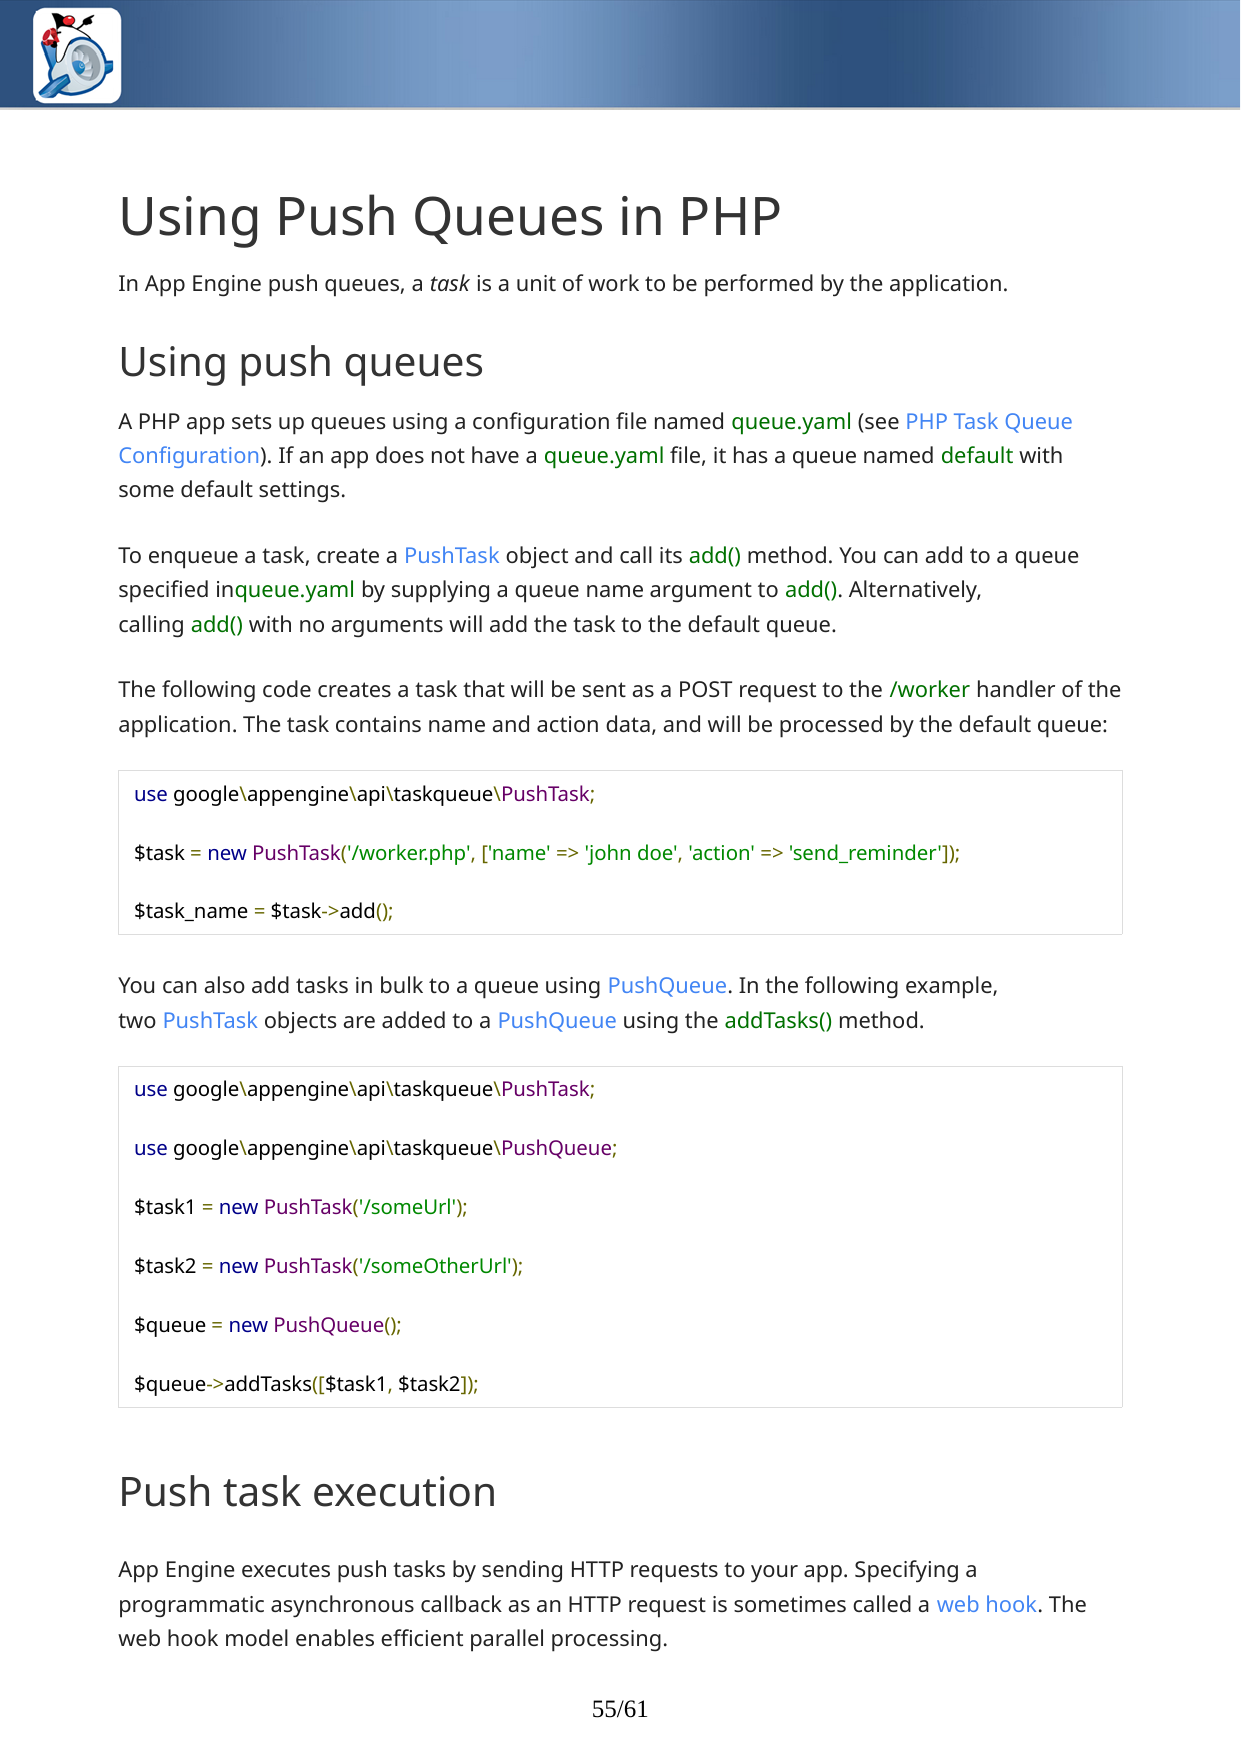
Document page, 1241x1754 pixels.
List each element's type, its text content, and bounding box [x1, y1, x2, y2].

text $task2 = new PushTask('/someOtherUrl'); [119, 1242, 1122, 1280]
text App Engine executes push tasks by sending HTTP requests to your app. Specifying a programmatic asynchronous callback as an HTTP request is sometimes called a web hook. The web hook model enables efficient parallel processing. [118, 1550, 1122, 1653]
text A PHP app sets up queues using a configuration file named queue.yaml (see PHP Task Queue Configuration). If an app does not have a queue.yaml file, it has a queue named default with some default settings. [118, 401, 1122, 504]
text $task = new PushTask('/worker.php', ['name' => 'john doe', 'action' => 'send_reminder']); [119, 829, 1122, 866]
text $task_name = $task->add(); [119, 888, 1122, 934]
subtitle Using push queues [118, 333, 1122, 388]
text In App Engine push queues, a task is a unit of work to be performed by the application. [118, 263, 1122, 298]
text $task1 = new PushTask('/someUrl'); [119, 1183, 1122, 1221]
text $queue = new PushQueue(); [119, 1301, 1122, 1339]
picture [0, 0, 1241, 110]
text You can also add tasks in bulk to a queue using PushQueue. In the following example, two PushTask objects are added to a PushQueue using the addTasks() method. [118, 966, 1122, 1034]
text use google\appengine\api\taskqueue\PushTask; [119, 1067, 1122, 1103]
text use google\appengine\api\taskqueue\PushQueue; [119, 1124, 1122, 1162]
text To enqueue a task, create a PushTask object and call its add() method. You can add to a queue specified inqueue.yaml by supplying a queue name argument to add(). Alternatively, calling add() with no arguments will add the task to the default queue. [118, 535, 1122, 638]
subtitle Using Push Queues in PHP [118, 178, 1122, 251]
subtitle Push task execution [118, 1463, 1122, 1519]
text The following code creates a task that will be sent as a POST request to the /worker handler of the application. The task contains name and action data, and will be processed by the default queue: [118, 670, 1122, 738]
text use google\appengine\api\taskqueue\PushTask; [119, 771, 1122, 807]
text $queue->addTasks([$task1, $task2]); [119, 1360, 1122, 1407]
